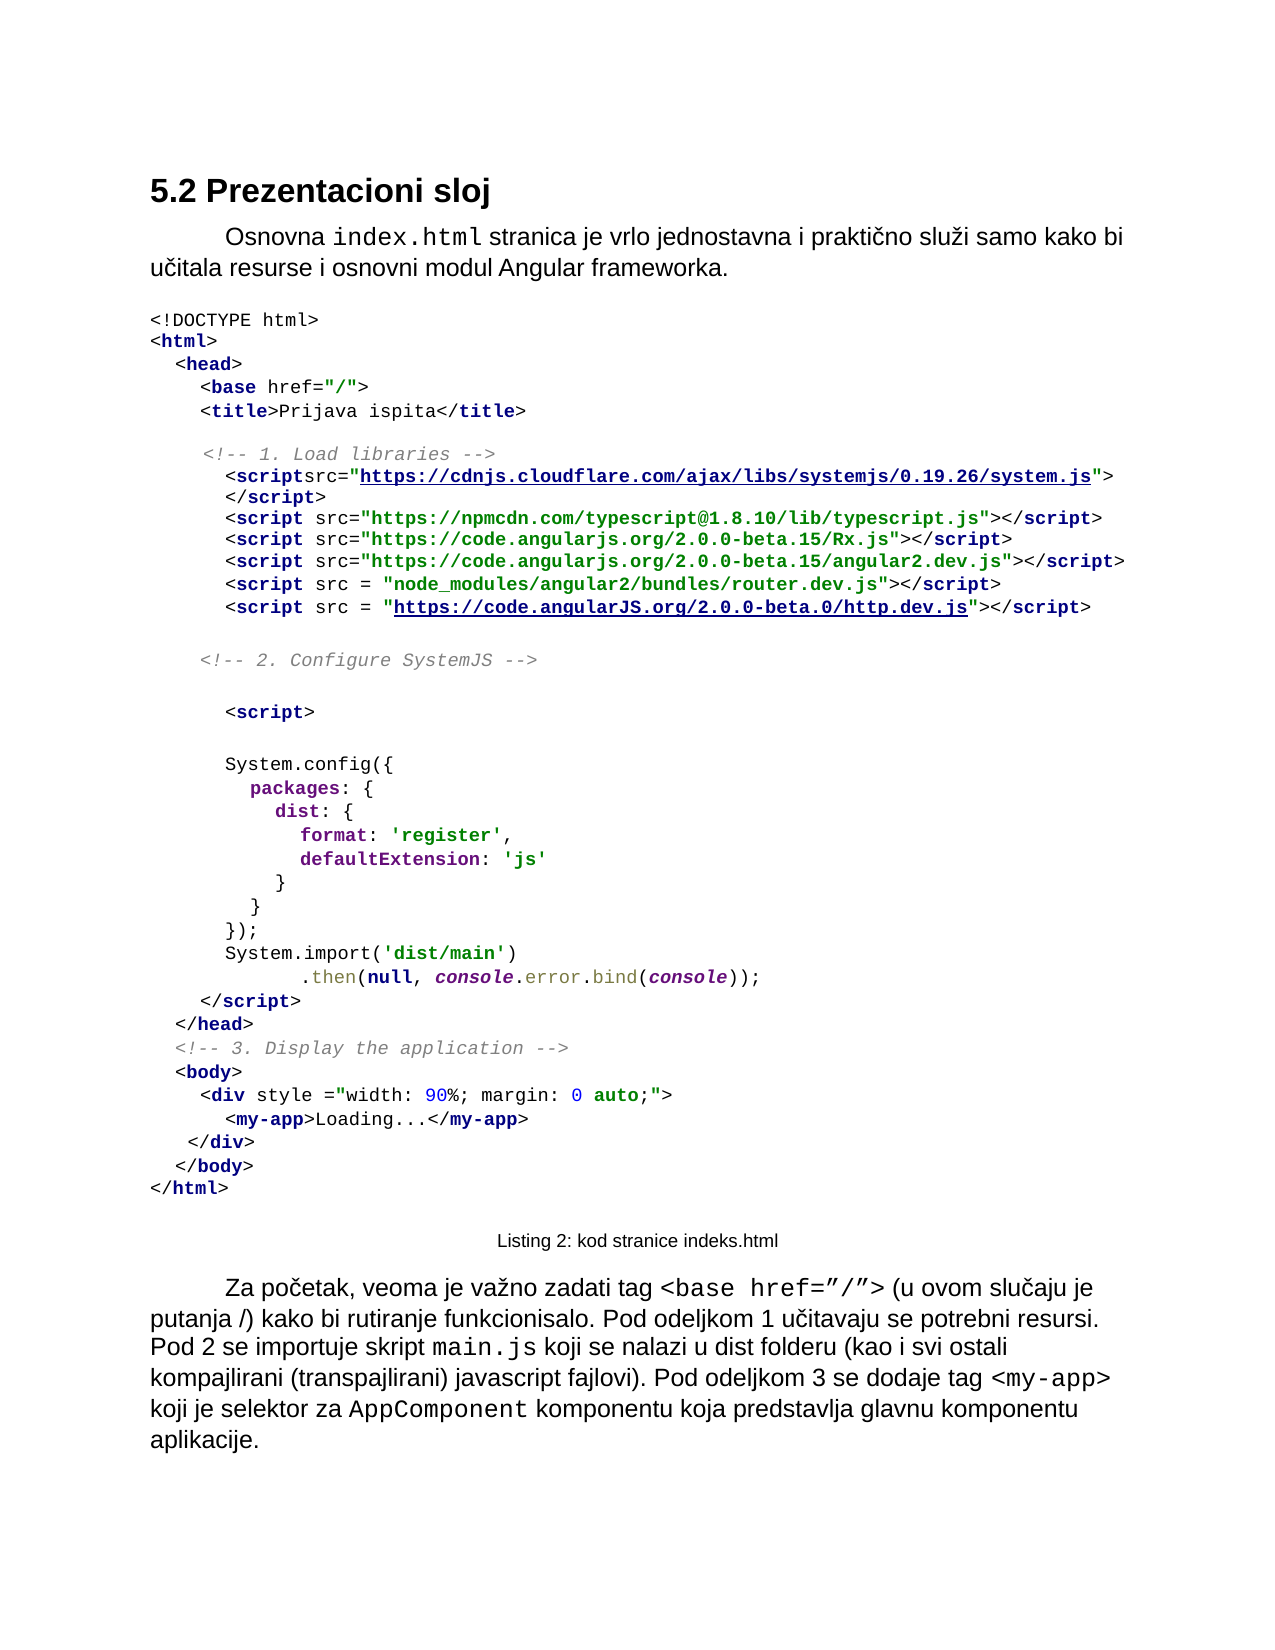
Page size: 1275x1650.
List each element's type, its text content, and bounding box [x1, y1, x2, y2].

text <!-- 3. Display the application --> [150, 1037, 1125, 1061]
text <div style ="width: 90%; margin: 0 auto;"> [150, 1084, 1125, 1108]
text <!-- 1. Load libraries --> [150, 445, 1125, 466]
text Za početak, veoma je važno zadati tag <base href=”/”> (u ovom slučaju je putanja /) kako bi rutiranje funkcionisalo. Pod odeljkom 1 učitavaju se potrebni resursi. Pod 2 se importuje skript main.js koji se nalazi u dist folderu (kao i svi ostali kompajlirani (transpajlirani) javascript fajlovi). Pod odeljkom 3 se dodaje tag <my-app> koji je selektor za AppComponent komponentu koja predstavlja glavnu komponentu aplikacije. [150, 1273, 1125, 1454]
text <scriptsrc="https://cdnjs.cloudflare.com/ajax/libs/systemjs/0.19.26/system.js"> [150, 466, 1125, 488]
text <script src = "node_modules/angular2/bundles/router.dev.js"></script> [150, 573, 1125, 596]
text }); [150, 919, 1125, 942]
text defaultExtension: 'js' [150, 848, 1125, 871]
text <base href="/"> [150, 377, 1125, 400]
text <!-- 2. Configure SystemJS --> [150, 649, 1125, 673]
text <script src="https://npmcdn.com/typescript@1.8.10/lib/typescript.js"></script> [150, 509, 1125, 530]
text <body> [150, 1061, 1125, 1084]
text Listing 2: kod stranice indeks.html [150, 1229, 1125, 1251]
text System.import('dist/main') [150, 942, 1125, 966]
text format: 'register', [150, 824, 1125, 848]
text </html> [150, 1179, 1125, 1200]
text <title>Prijava ispita</title> [150, 400, 1125, 424]
text <script src="https://code.angularjs.org/2.0.0-beta.15/angular2.dev.js"></script> [150, 551, 1125, 573]
text </head> [150, 1013, 1125, 1037]
text } [150, 871, 1125, 895]
text <my-app>Loading...</my-app> [150, 1108, 1125, 1132]
text .then(null, console.error.bind(console)); [150, 966, 1125, 990]
text </body> [150, 1155, 1125, 1179]
text <script> [150, 702, 1125, 724]
text packages: { [150, 777, 1125, 801]
text <head> [150, 353, 1125, 377]
text Osnovna index.html stranica je vrlo jednostavna i praktično služi samo kako bi učitala resurse i osnovni modul Angular frameworka. [150, 222, 1125, 282]
text <!DOCTYPE html> [150, 310, 1125, 332]
text dist: { [150, 801, 1125, 824]
text </script> [150, 488, 1125, 509]
text </div> [150, 1132, 1125, 1155]
text System.config({ [150, 753, 1125, 777]
subtitle 5.2 Prezentacioni sloj [150, 171, 1125, 209]
text <script src = "https://code.angularJS.org/2.0.0-beta.0/http.dev.js"></script> [150, 596, 1125, 620]
text <html> [150, 332, 1125, 353]
text } [150, 895, 1125, 919]
text <script src="https://code.angularjs.org/2.0.0-beta.15/Rx.js"></script> [150, 530, 1125, 551]
text </script> [150, 990, 1125, 1013]
